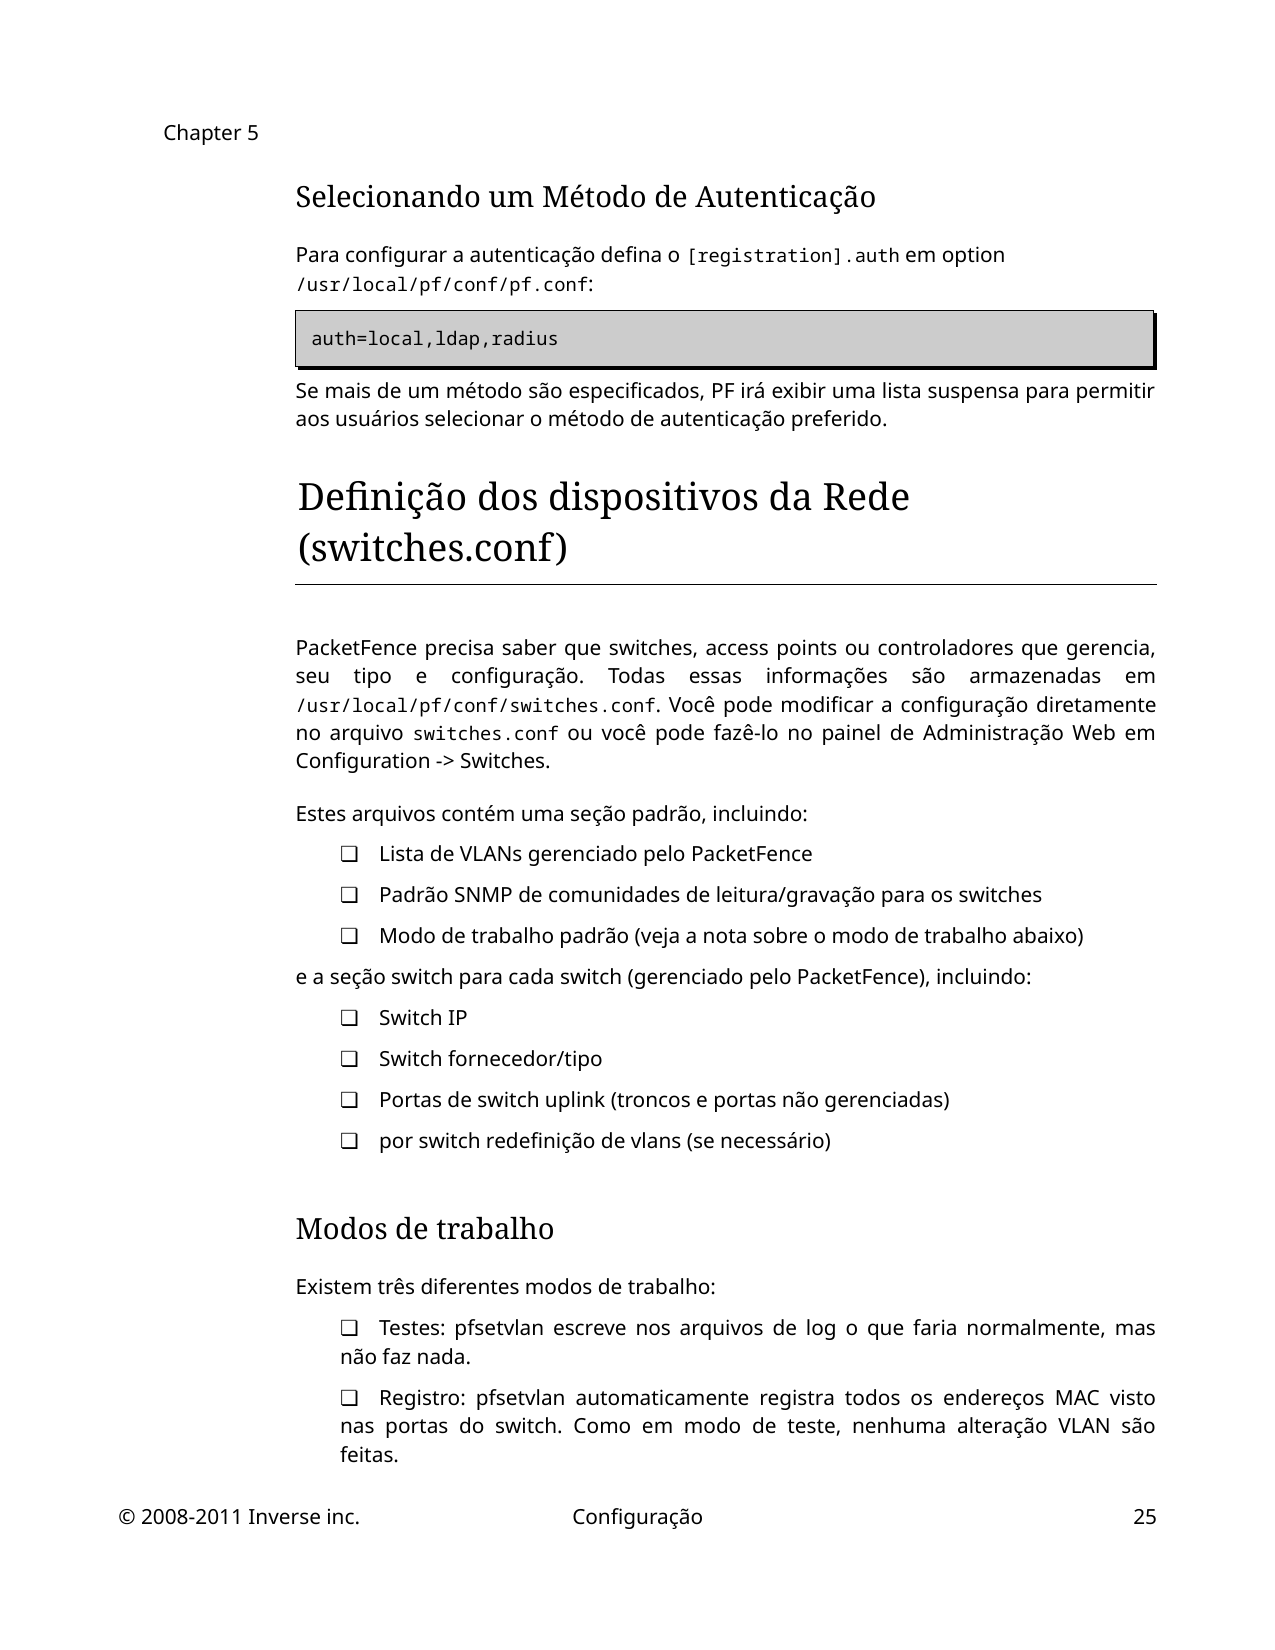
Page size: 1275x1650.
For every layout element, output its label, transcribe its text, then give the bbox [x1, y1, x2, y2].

list ❏ Testes: pfsetvlan escreve nos arquivos de log o que faria normalmente, mas não faz nada. [340, 1313, 1157, 1370]
text PacketFence precisa saber que switches, access points ou controladores que gerencia, seu tipo e configuração. Todas essas informações são armazenadas em /usr/local/pf/conf/switches.conf. Você pode modificar a configuração diretamente no arquivo switches.conf ou você pode fazê-lo no painel de Administração Web em Configuration -> Switches. [295, 633, 1157, 775]
list ❏ Padrão SNMP de comunidades de leitura/gravação para os switches [340, 881, 1157, 909]
list ❏ Switch fornecedor/tipo [340, 1044, 1157, 1073]
subtitle Definição dos dispositivos da Rede (switches.conf) [295, 470, 1157, 584]
list ❏ Registro: pfsetvlan automaticamente registra todos os endereços MAC visto nas portas do switch. Como em modo de teste, nenhuma alteração VLAN são feitas. [340, 1383, 1157, 1468]
text auth=local,ldap,radius [296, 311, 1153, 366]
list ❏ Modo de trabalho padrão (veja a nota sobre o modo de trabalho abaixo) [340, 921, 1157, 950]
list ❏ por switch redefinição de vlans (se necessário) [340, 1126, 1157, 1154]
text Se mais de um método são especificados, PF irá exibir uma lista suspensa para permitir aos usuários selecionar o método de autenticação preferido. [295, 376, 1157, 433]
list ❏ Portas de switch uplink (troncos e portas não gerenciadas) [340, 1085, 1157, 1114]
text Existem três diferentes modos de trabalho: [295, 1272, 1157, 1301]
text Estes arquivos contém uma seção padrão, incluindo: [295, 799, 1157, 827]
list ❏ Lista de VLANs gerenciado pelo PacketFence [340, 839, 1157, 868]
text e a seção switch para cada switch (gerenciado pelo PacketFence), incluindo: [295, 962, 1157, 991]
text Para configurar a autenticação defina o [registration].auth em option /usr/local/pf/conf/pf.conf: [295, 241, 1157, 297]
list ❏ Switch IP [340, 1003, 1157, 1032]
subtitle Selecionando um Método de Autenticação [295, 176, 1157, 216]
subtitle Modos de trabalho [295, 1208, 1157, 1248]
